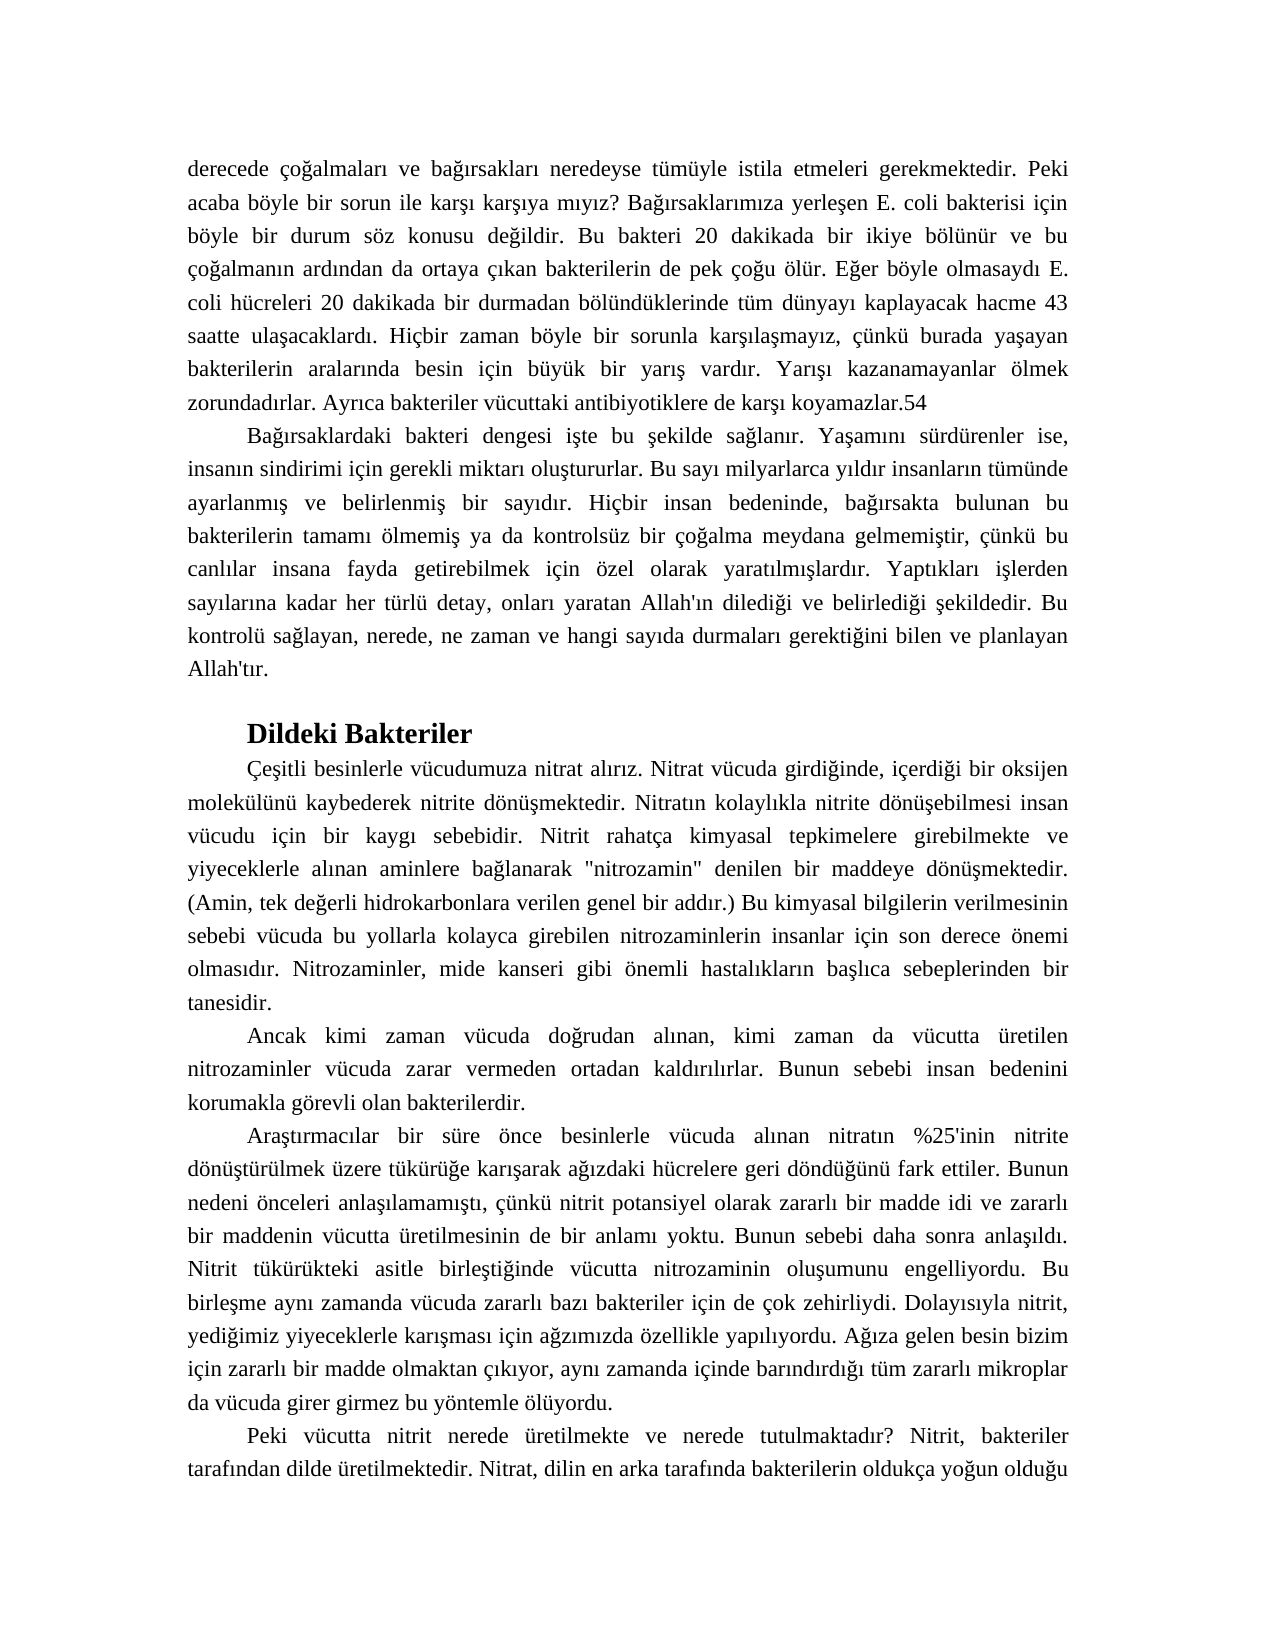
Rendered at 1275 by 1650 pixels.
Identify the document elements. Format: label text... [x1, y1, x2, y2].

text derecede çoğalmaları ve bağırsakları neredeyse tümüyle istila etmeleri gerekmektedir. Peki acaba böyle bir sorun ile karşı karşıya mıyız? Bağırsaklarımıza yerleşen E. coli bakterisi için böyle bir durum söz konusu değildir. Bu bakteri 20 dakikada bir ikiye bölünür ve bu çoğalmanın ardından da ortaya çıkan bakterilerin de pek çoğu ölür. Eğer böyle olmasaydı E. coli hücreleri 20 dakikada bir durmadan bölündüklerinde tüm dünyayı kaplayacak hacme 43 saatte ulaşacaklardı. Hiçbir zaman böyle bir sorunla karşılaşmayız, çünkü burada yaşayan bakterilerin aralarında besin için büyük bir yarış vardır. Yarışı kazanamayanlar ölmek zorundadırlar. Ayrıca bakteriler vücuttaki antibiyotiklere de karşı koyamazlar.54 [187, 150, 1070, 417]
text Ancak kimi zaman vücuda doğrudan alınan, kimi zaman da vücutta üretilen nitrozaminler vücuda zarar vermeden ortadan kaldırılırlar. Bunun sebebi insan bedenini korumakla görevli olan bakterilerdir. [187, 1017, 1070, 1117]
text Bağırsaklardaki bakteri dengesi işte bu şekilde sağlanır. Yaşamını sürdürenler ise, insanın sindirimi için gerekli miktarı oluştururlar. Bu sayı milyarlarca yıldır insanların tümünde ayarlanmış ve belirlenmiş bir sayıdır. Hiçbir insan bedeninde, bağırsakta bulunan bu bakterilerin tamamı ölmemiş ya da kontrolsüz bir çoğalma meydana gelmemiştir, çünkü bu canlılar insana fayda getirebilmek için özel olarak yaratılmışlardır. Yaptıkları işlerden sayılarına kadar her türlü detay, onları yaratan Allah'ın dilediği ve belirlediği şekildedir. Bu kontrolü sağlayan, nerede, ne zaman ve hangi sayıda durmaları gerektiğini bilen ve planlayan Allah'tır. [187, 417, 1070, 683]
text Çeşitli besinlerle vücudumuza nitrat alırız. Nitrat vücuda girdiğinde, içerdiği bir oksijen molekülünü kaybederek nitrite dönüşmektedir. Nitratın kolaylıkla nitrite dönüşebilmesi insan vücudu için bir kaygı sebebidir. Nitrit rahatça kimyasal tepkimelere girebilmekte ve yiyeceklerle alınan aminlere bağlanarak "nitrozamin" denilen bir maddeye dönüşmektedir. (Amin, tek değerli hidrokarbonlara verilen genel bir addır.) Bu kimyasal bilgilerin verilmesinin sebebi vücuda bu yollarla kolayca girebilen nitrozaminlerin insanlar için son derece önemi olmasıdır. Nitrozaminler, mide kanseri gibi önemli hastalıkların başlıca sebeplerinden bir tanesidir. [187, 750, 1070, 1017]
text Dildeki Bakteriler [187, 717, 1070, 750]
text Peki vücutta nitrit nerede üretilmekte ve nerede tutulmaktadır? Nitrit, bakteriler tarafından dilde üretilmektedir. Nitrat, dilin en arka tarafında bakterilerin oldukça yoğun olduğu [187, 1417, 1070, 1483]
text Araştırmacılar bir süre önce besinlerle vücuda alınan nitratın %25'inin nitrite dönüştürülmek üzere tükürüğe karışarak ağızdaki hücrelere geri döndüğünü fark ettiler. Bunun nedeni önceleri anlaşılamamıştı, çünkü nitrit potansiyel olarak zararlı bir madde idi ve zararlı bir maddenin vücutta üretilmesinin de bir anlamı yoktu. Bunun sebebi daha sonra anlaşıldı. Nitrit tükürükteki asitle birleştiğinde vücutta nitrozaminin oluşumunu engelliyordu. Bu birleşme aynı zamanda vücuda zararlı bazı bakteriler için de çok zehirliydi. Dolayısıyla nitrit, yediğimiz yiyeceklerle karışması için ağzımızda özellikle yapılıyordu. Ağıza gelen besin bizim için zararlı bir madde olmaktan çıkıyor, aynı zamanda içinde barındırdığı tüm zararlı mikroplar da vücuda girer girmez bu yöntemle ölüyordu. [187, 1117, 1070, 1417]
